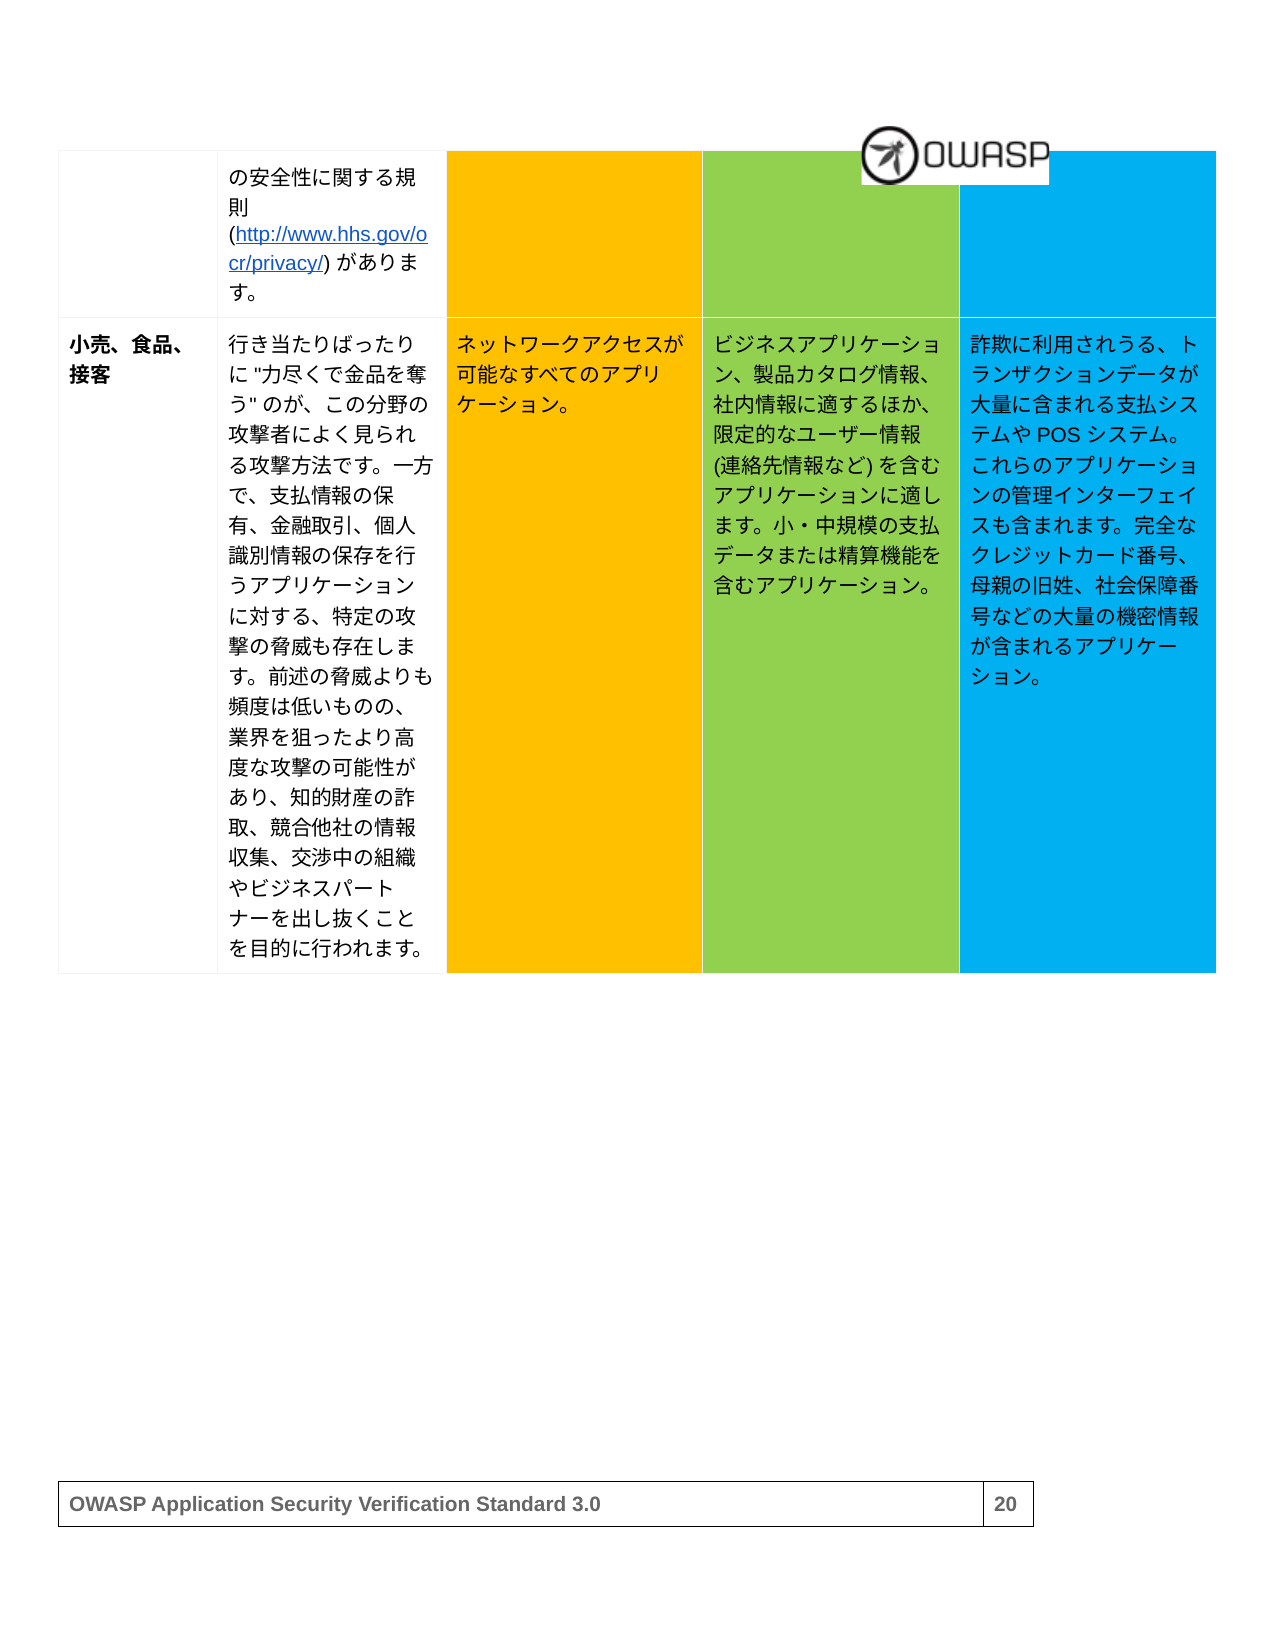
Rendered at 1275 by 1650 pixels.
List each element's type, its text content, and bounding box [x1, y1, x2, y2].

table_cell [59, 151, 217, 317]
table_cell 詐欺に利用されうる、トランザクションデータが大量に含まれる支払システムや POS システム。これらのアプリケーションの管理インターフェイスも含まれます。完全なクレジットカード番号、母親の旧姓、社会保障番号などの大量の機密情報が含まれるアプリケーション。 [960, 318, 1216, 973]
table_cell ビジネスアプリケーション、製品カタログ情報、社内情報に適するほか、限定的なユーザー情報 (連絡先情報など) を含むアプリケーションに適します。小・中規模の支払データまたは精算機能を含むアプリケーション。 [703, 318, 959, 973]
table_cell [703, 151, 959, 317]
table_cell の安全性に関する規則 (http://www.hhs.gov/ocr/privacy/) があります。 [218, 151, 446, 317]
table_cell ネットワークアクセスが可能なすべてのアプリケーション。 [447, 318, 702, 973]
table_cell [447, 151, 702, 317]
picture [861, 126, 1050, 185]
table_cell [960, 151, 1216, 317]
table_cell 小売、食品、接客 [59, 318, 217, 973]
table_cell 行き当たりばったりに "力尽くで金品を奪う" のが、この分野の攻撃者によく見られる攻撃方法です。一方で、支払情報の保有、金融取引、個人識別情報の保存を行うアプリケーションに対する、特定の攻撃の脅威も存在します。前述の脅威よりも頻度は低いものの、業界を狙ったより高度な攻撃の可能性があり、知的財産の詐取、競合他社の情報収集、交渉中の組織やビジネスパートナーを出し抜くことを目的に行われます。 [218, 318, 446, 973]
